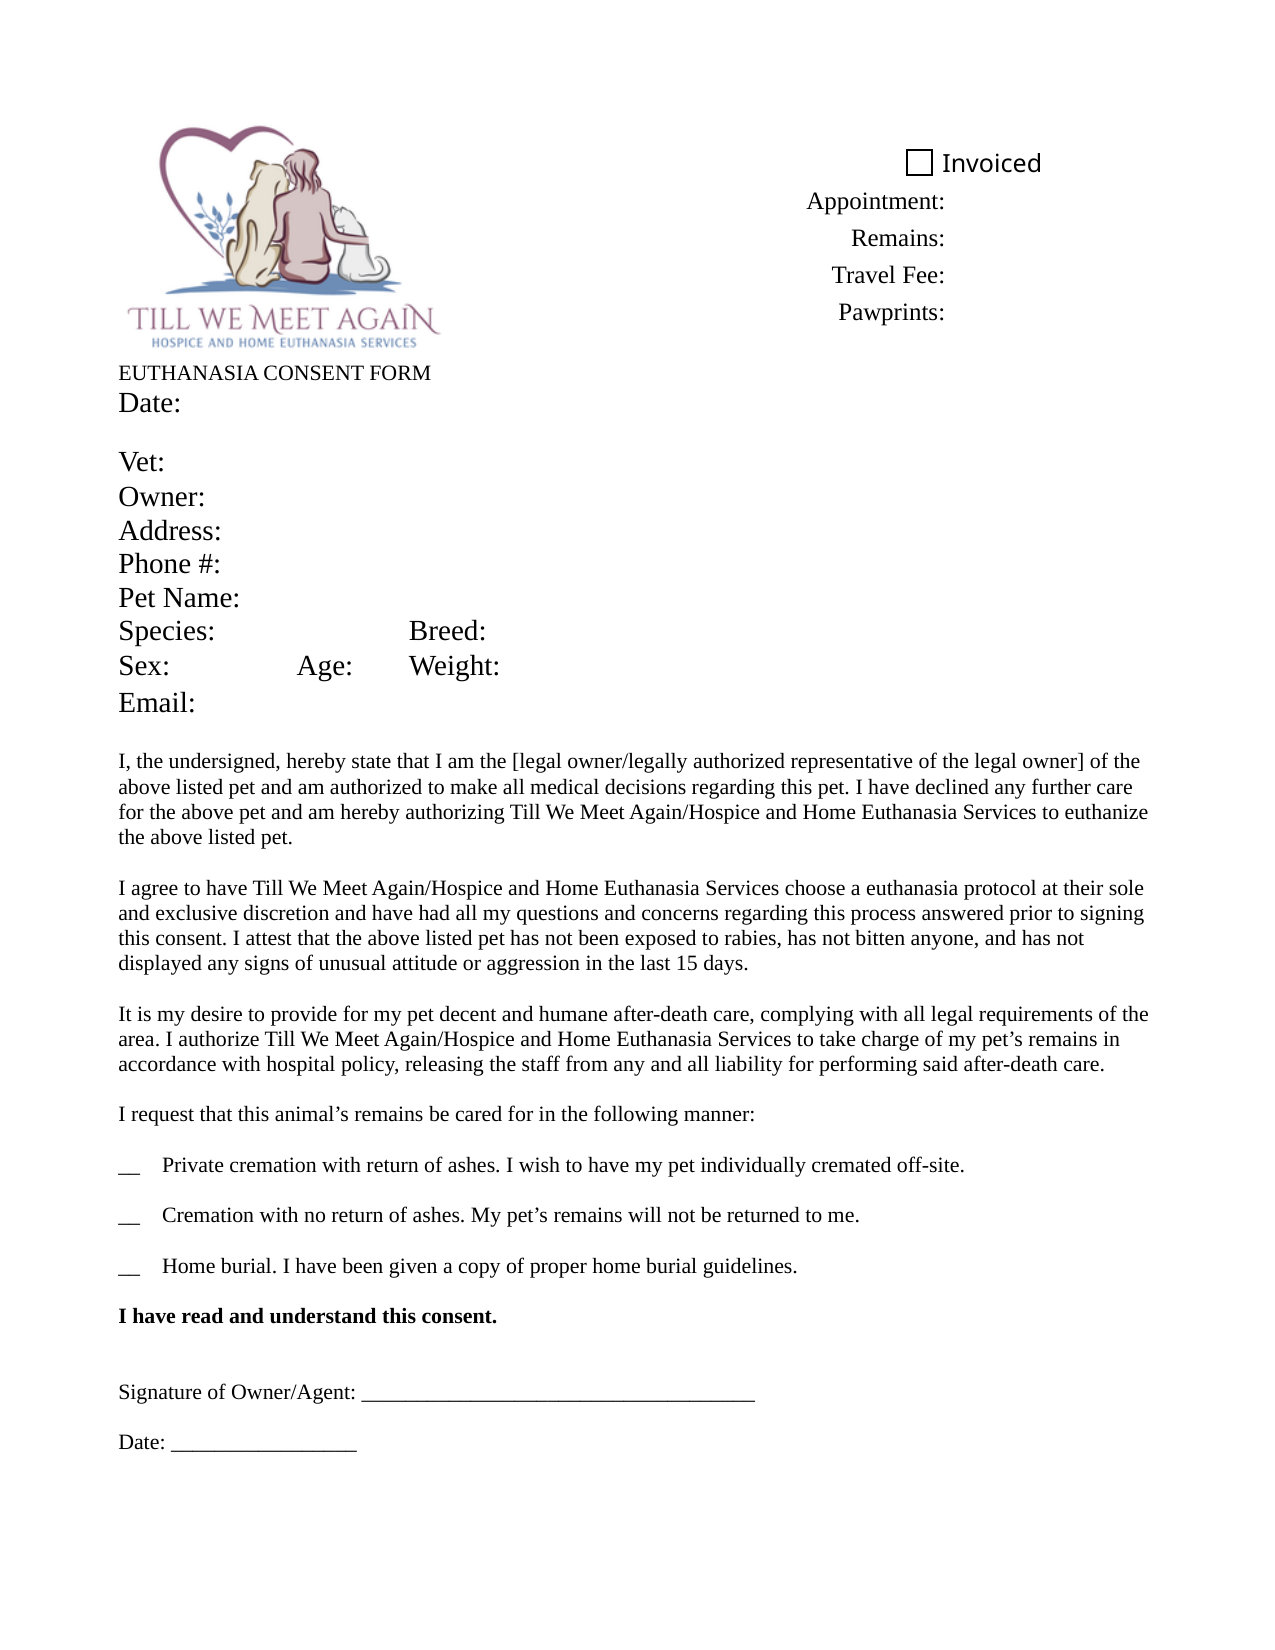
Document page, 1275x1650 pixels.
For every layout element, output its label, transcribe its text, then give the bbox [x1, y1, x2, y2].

table_cell Travel Fee: [804, 260, 945, 297]
table_header [194, 385, 446, 418]
table_cell Pawprints: [804, 297, 945, 334]
table_cell Remains: [804, 223, 945, 260]
text I have read and understand this consent. [118, 1303, 1157, 1353]
text Date: _________________ [118, 1429, 1157, 1454]
table_header [945, 215, 1157, 223]
text I, the undersigned, hereby state that I am the [legal owner/legally authorized representative of the legal owner] of the above listed pet and am authorized to make all medical decisions regarding this pet. I have declined any further care for the above pet and am hereby authorizing Till We Meet Again/Hospice and Home Euthanasia Services to euthanize the above listed pet. [118, 748, 1157, 849]
table_header Owner: [118, 479, 230, 513]
text __ Private cremation with return of ashes. I wish to have my pet individually cremated off-site. [118, 1152, 1157, 1177]
table_header [174, 444, 662, 450]
table_header Species: [118, 614, 221, 648]
text I request that this animal’s remains be cared for in the following manner: [118, 1101, 1157, 1127]
text EUTHANASIA CONSENT FORM [118, 360, 1157, 385]
text I agree to have Till We Meet Again/Hospice and Home Euthanasia Services choose a euthanasia protocol at their sole and exclusive discretion and have had all my questions and concerns regarding this process answered prior to signing this consent. I attest that the above listed pet has not been exposed to rabies, has not bitten anyone, and has not displayed any signs of unusual attitude or aggression in the last 15 days. [118, 874, 1157, 975]
table_header [362, 648, 409, 686]
picture [122, 120, 443, 358]
table_cell [945, 260, 1157, 265]
text It is my desire to provide for my pet decent and humane after-death care, complying with all legal requirements of the area. I authorize Till We Meet Again/Hospice and Home Euthanasia Services to take charge of my pet’s remains in accordance with hospital policy, releasing the staff from any and all liability for performing said after-death care. [118, 1001, 1157, 1076]
text __ Cremation with no return of ashes. My pet’s remains will not be returned to me. [118, 1202, 1157, 1227]
table_cell Address: [118, 513, 230, 546]
table_header [174, 648, 296, 686]
table_header Weight: [409, 648, 502, 686]
table_header [250, 580, 643, 613]
text Signature of Owner/Agent: ____________________________________ [118, 1379, 1157, 1404]
table_cell [945, 250, 1157, 260]
text __ Home burial. I have been given a copy of proper home burial guidelines. [118, 1253, 1157, 1278]
table_header [221, 614, 409, 648]
table_header Email: [118, 686, 203, 723]
table_header Breed: [409, 614, 502, 648]
table_header Age: [296, 648, 362, 686]
table_cell [945, 297, 1157, 334]
table_cell [945, 288, 1157, 297]
table_header Vet: [118, 444, 174, 479]
table_header Phone #: [118, 546, 230, 580]
table_header Sex: [118, 648, 174, 686]
table_header [230, 546, 643, 580]
table_header Date: [118, 385, 193, 418]
table_header [503, 648, 624, 686]
table_header Pet Name: [118, 580, 249, 613]
table_header Appointment: [804, 186, 945, 223]
